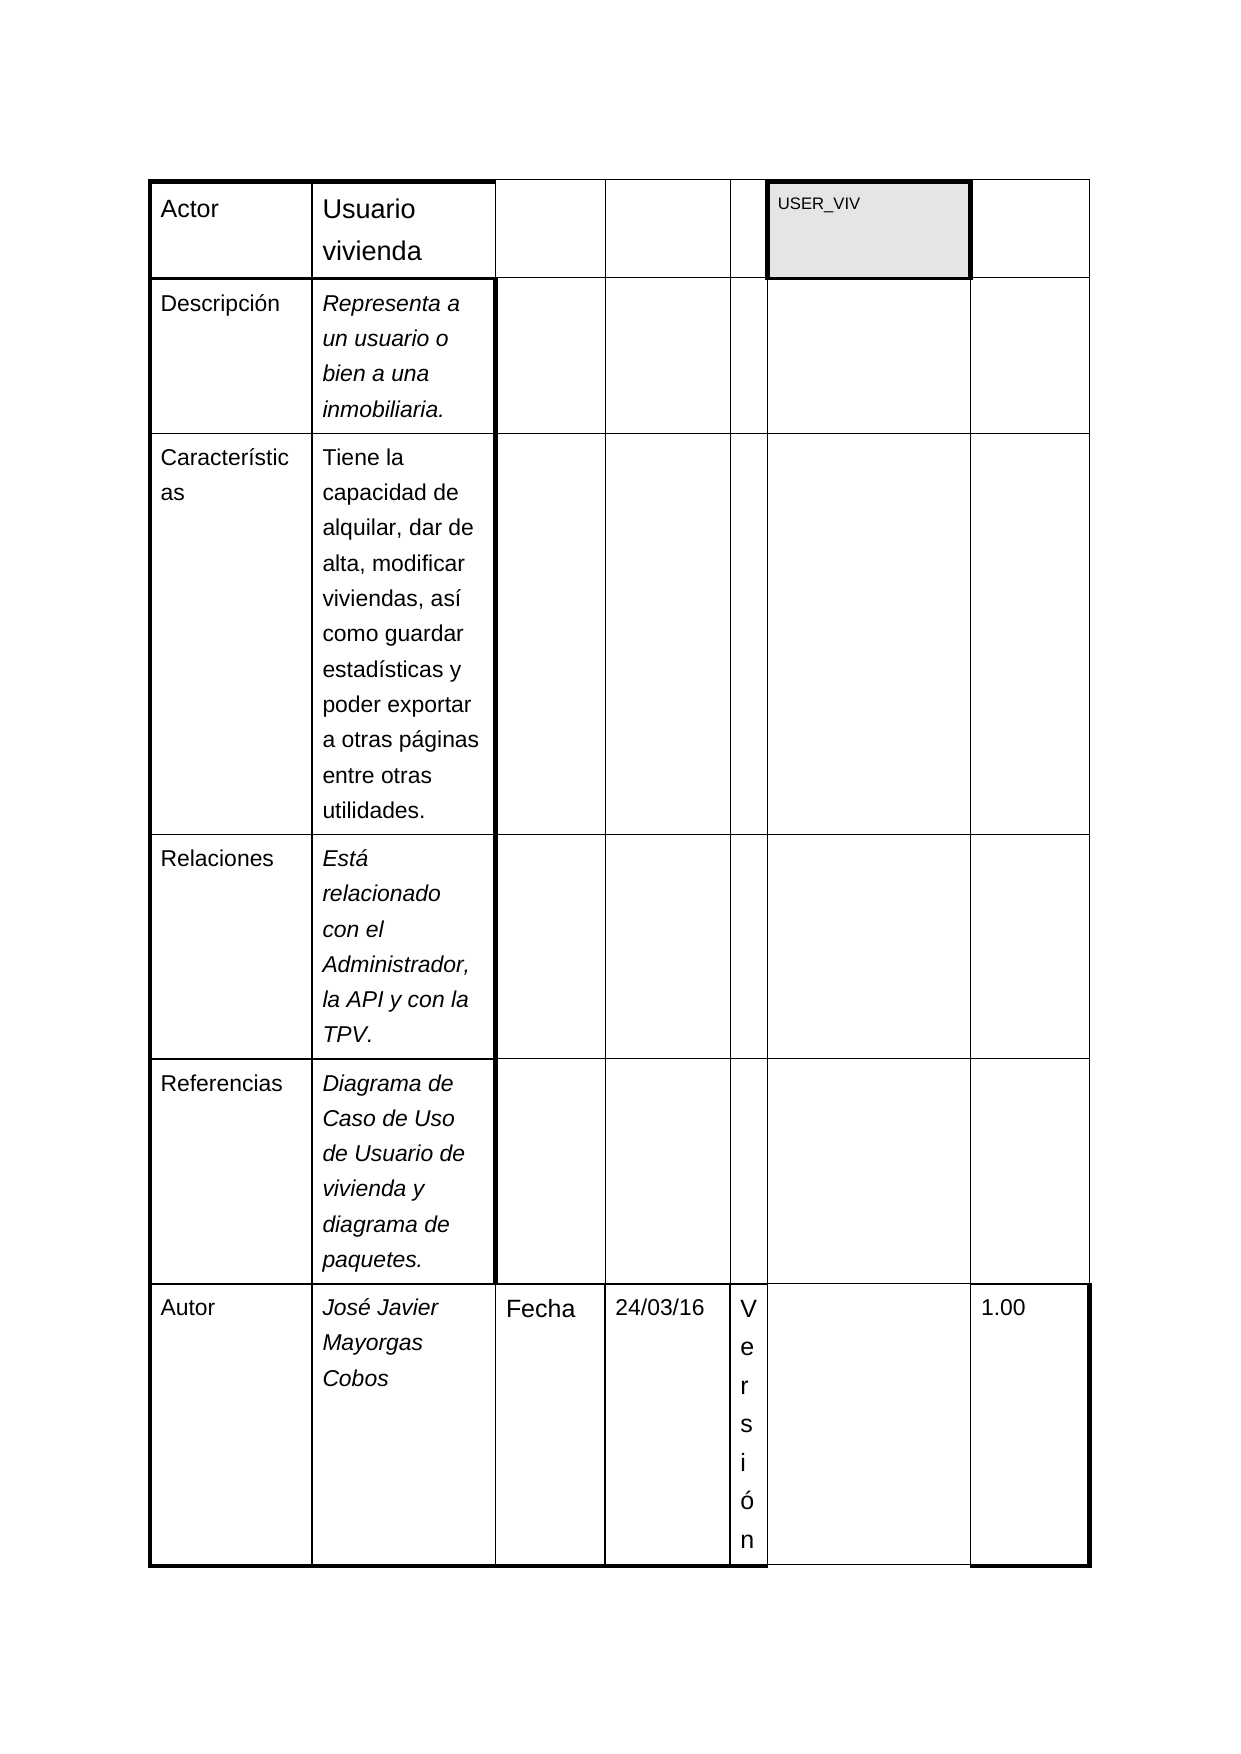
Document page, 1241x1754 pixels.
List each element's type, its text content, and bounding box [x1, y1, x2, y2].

table_cell Relaciones [152, 835, 311, 1058]
table_cell 24/03/16 [606, 1285, 729, 1564]
table_cell [971, 1059, 1089, 1283]
table_cell Descripción [152, 280, 311, 432]
table_cell Tiene la capacidad de alquilar, dar de alta, modificar viviendas, así como guardar estadísticas y poder exportar a otras páginas entre otras utilidades. [313, 434, 493, 834]
table_cell Diagrama de Caso de Uso de Usuario de vivienda y diagrama de paquetes. [313, 1060, 493, 1283]
table_cell [498, 434, 605, 834]
table_cell Referencias [152, 1060, 311, 1283]
table_cell 1.00 [971, 1285, 1087, 1564]
table_header USER_VIV [770, 184, 968, 277]
table_header Usuario vivienda [313, 184, 495, 277]
table_cell Características [152, 434, 311, 834]
table_cell [498, 1059, 605, 1283]
table_cell Representa a un usuario o bien a una inmobiliaria. [313, 280, 493, 432]
table_cell Versión [731, 1285, 767, 1564]
table_cell [768, 835, 970, 1058]
table_cell [606, 278, 730, 432]
table_cell Autor [152, 1285, 311, 1564]
table_cell [768, 1059, 970, 1283]
table_cell [731, 278, 767, 432]
table_cell Fecha [496, 1285, 604, 1564]
table_cell [498, 835, 605, 1058]
table_cell [731, 1059, 767, 1283]
table_cell [498, 278, 605, 432]
table_header [606, 180, 730, 277]
table_cell [768, 1284, 970, 1564]
table_cell [971, 434, 1089, 834]
table_header [496, 180, 605, 277]
table_cell [768, 280, 970, 432]
table_cell [731, 835, 767, 1058]
table_cell [731, 434, 767, 834]
table_cell [971, 278, 1089, 432]
table_header [731, 180, 765, 277]
table_cell [768, 434, 970, 834]
table_cell José Javier Mayorgas Cobos [313, 1285, 495, 1564]
table_cell Está relacionado con el Administrador, la API y con la TPV. [313, 835, 493, 1058]
table_cell [606, 1059, 730, 1283]
table_cell [606, 835, 730, 1058]
table_cell [971, 835, 1089, 1058]
table_cell [606, 434, 730, 834]
table_header Actor [152, 184, 311, 277]
table_header [973, 180, 1089, 277]
